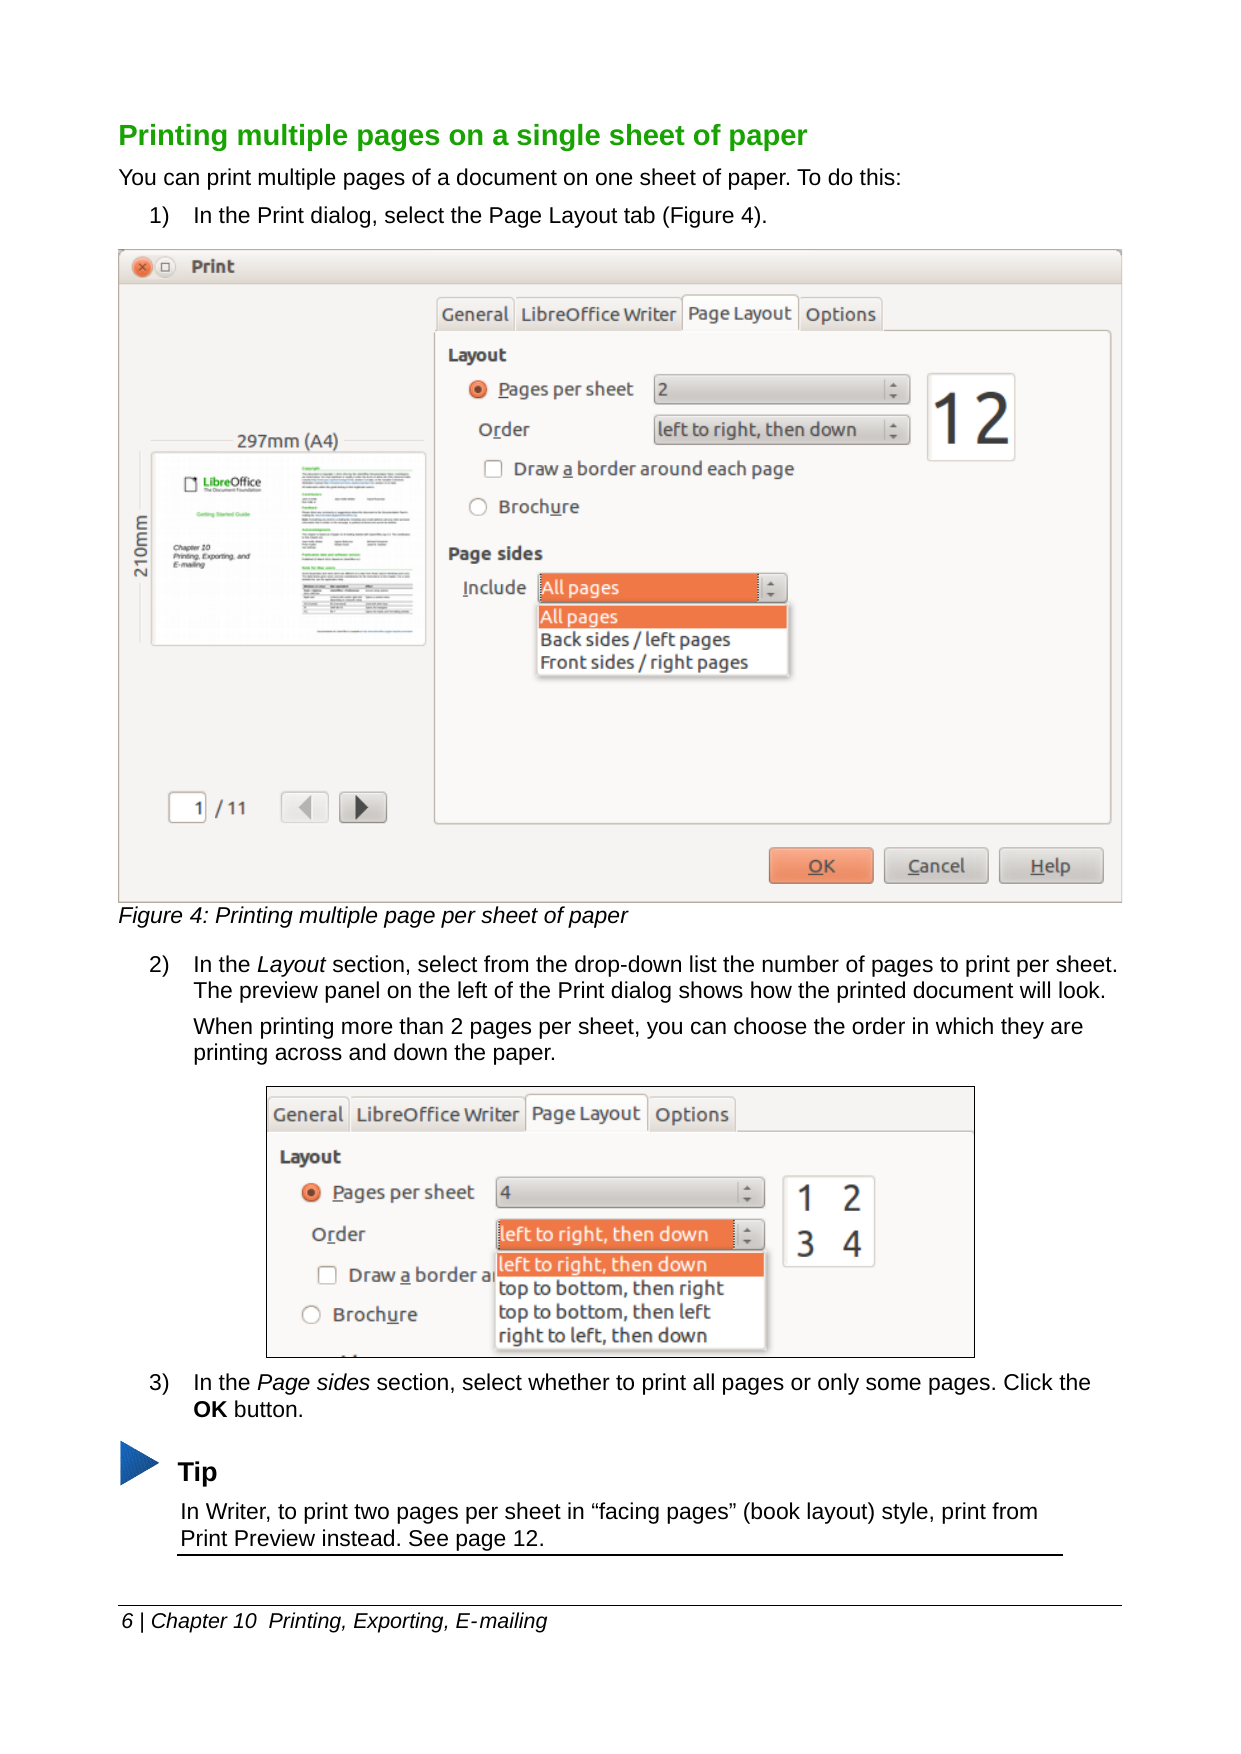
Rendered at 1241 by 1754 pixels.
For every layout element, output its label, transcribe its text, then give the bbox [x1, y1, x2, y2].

list In the Layout section, select from the drop-down list the number of pages to print per sheet. The preview panel on the left of the Print dialog shows how the printed document will look. [169, 951, 1122, 1004]
subtitle Tip [118, 1438, 1122, 1488]
text In Writer, to print two pages per sheet in “facing pages” (book layout) style, print from Print Preview instead. See page 12. [177, 1495, 1063, 1554]
list In the Page sides section, select whether to print all pages or only some pages. Click the OK button. [169, 1369, 1122, 1422]
text Figure 4: Printing multiple page per sheet of paper [118, 903, 1122, 929]
list When printing more than 2 pages per sheet, you can choose the order in which they are printing across and down the paper. [193, 1013, 1122, 1065]
picture [118, 249, 1123, 903]
list In the Print dialog, select the Page Layout tab (Figure 4). [169, 202, 1122, 229]
subtitle Printing multiple pages on a single sheet of paper [118, 118, 1122, 152]
picture [267, 1087, 974, 1357]
list You can print multiple pages of a document on one sheet of paper. To do this: [118, 163, 1122, 190]
